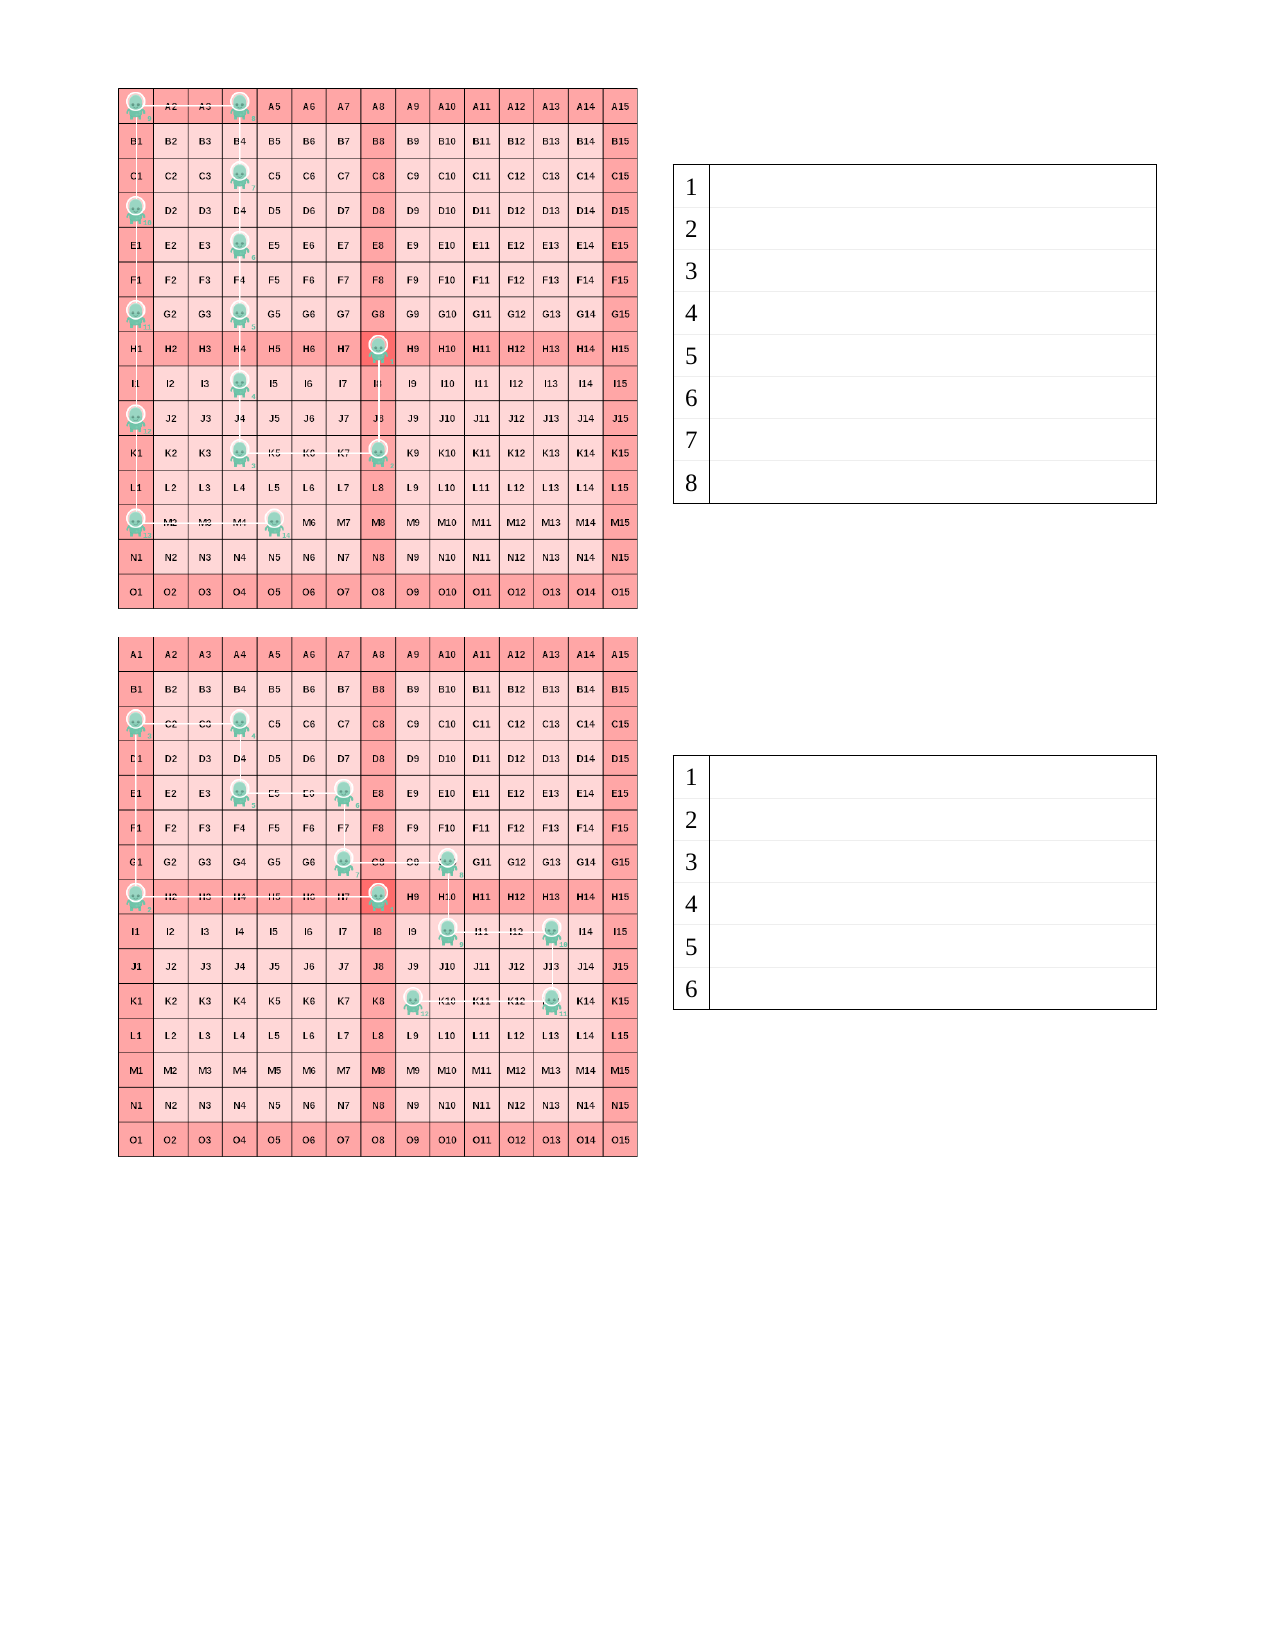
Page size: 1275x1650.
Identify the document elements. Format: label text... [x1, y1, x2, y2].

table_cell [710, 419, 1156, 460]
table_header 1 [674, 756, 709, 797]
table_cell [710, 841, 1156, 882]
table_cell [710, 250, 1156, 291]
table_cell [638, 89, 673, 637]
table_cell 3 [674, 250, 709, 291]
table_cell [710, 799, 1156, 840]
table_header 1 [674, 165, 709, 207]
table_header [710, 165, 1156, 207]
table_cell [710, 883, 1156, 924]
table_cell 5 [674, 925, 709, 967]
table_cell [673, 637, 1157, 755]
table_cell [710, 968, 1156, 1009]
table_cell 8 [674, 461, 709, 503]
picture [118, 637, 638, 1157]
table_cell 4 [674, 883, 709, 924]
table_cell [118, 609, 638, 637]
table_cell [710, 292, 1156, 333]
table_cell 2 [674, 799, 709, 840]
table_cell [673, 89, 1157, 164]
table_cell 6 [674, 968, 709, 1009]
table_cell [673, 504, 1157, 637]
table_cell 7 [674, 419, 709, 460]
table_cell 4 [674, 292, 709, 333]
table_cell 6 [674, 377, 709, 418]
table_cell 5 [674, 335, 709, 376]
picture [118, 88, 638, 609]
table_cell [710, 208, 1156, 249]
table_header [710, 756, 1156, 797]
table_cell [710, 377, 1156, 418]
table_cell [118, 1157, 638, 1186]
table_cell 2 [674, 208, 709, 249]
table_cell [710, 461, 1156, 503]
table_cell [710, 925, 1156, 967]
table_cell [673, 1010, 1157, 1186]
table_cell [710, 335, 1156, 376]
table_cell 3 [674, 841, 709, 882]
table_cell [638, 637, 673, 1186]
